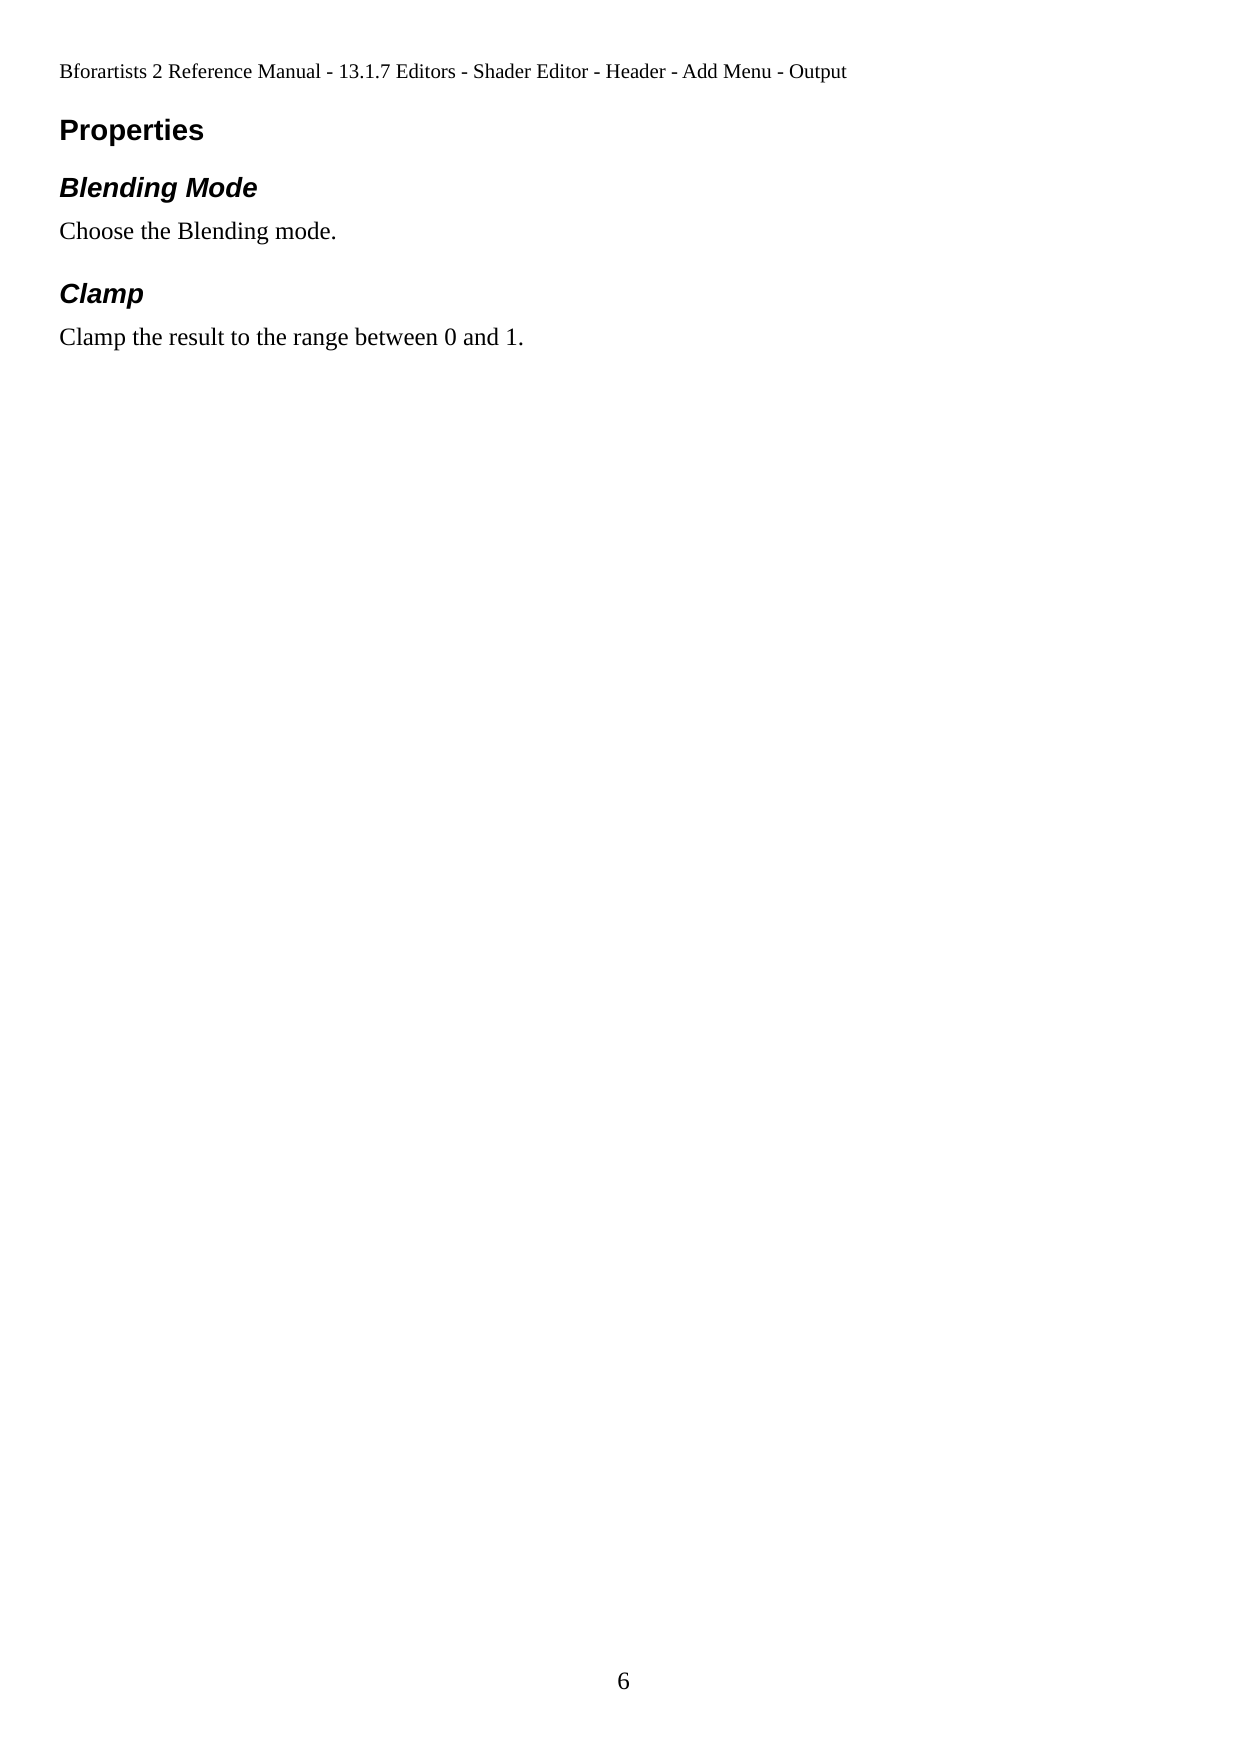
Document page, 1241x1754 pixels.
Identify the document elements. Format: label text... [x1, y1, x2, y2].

subtitle Blending Mode [59, 171, 1181, 203]
text Choose the Blending mode. [59, 216, 1181, 244]
subtitle Properties [59, 113, 1181, 146]
text Clamp the result to the range between 0 and 1. [59, 322, 1181, 350]
subtitle Clamp [59, 277, 1181, 309]
